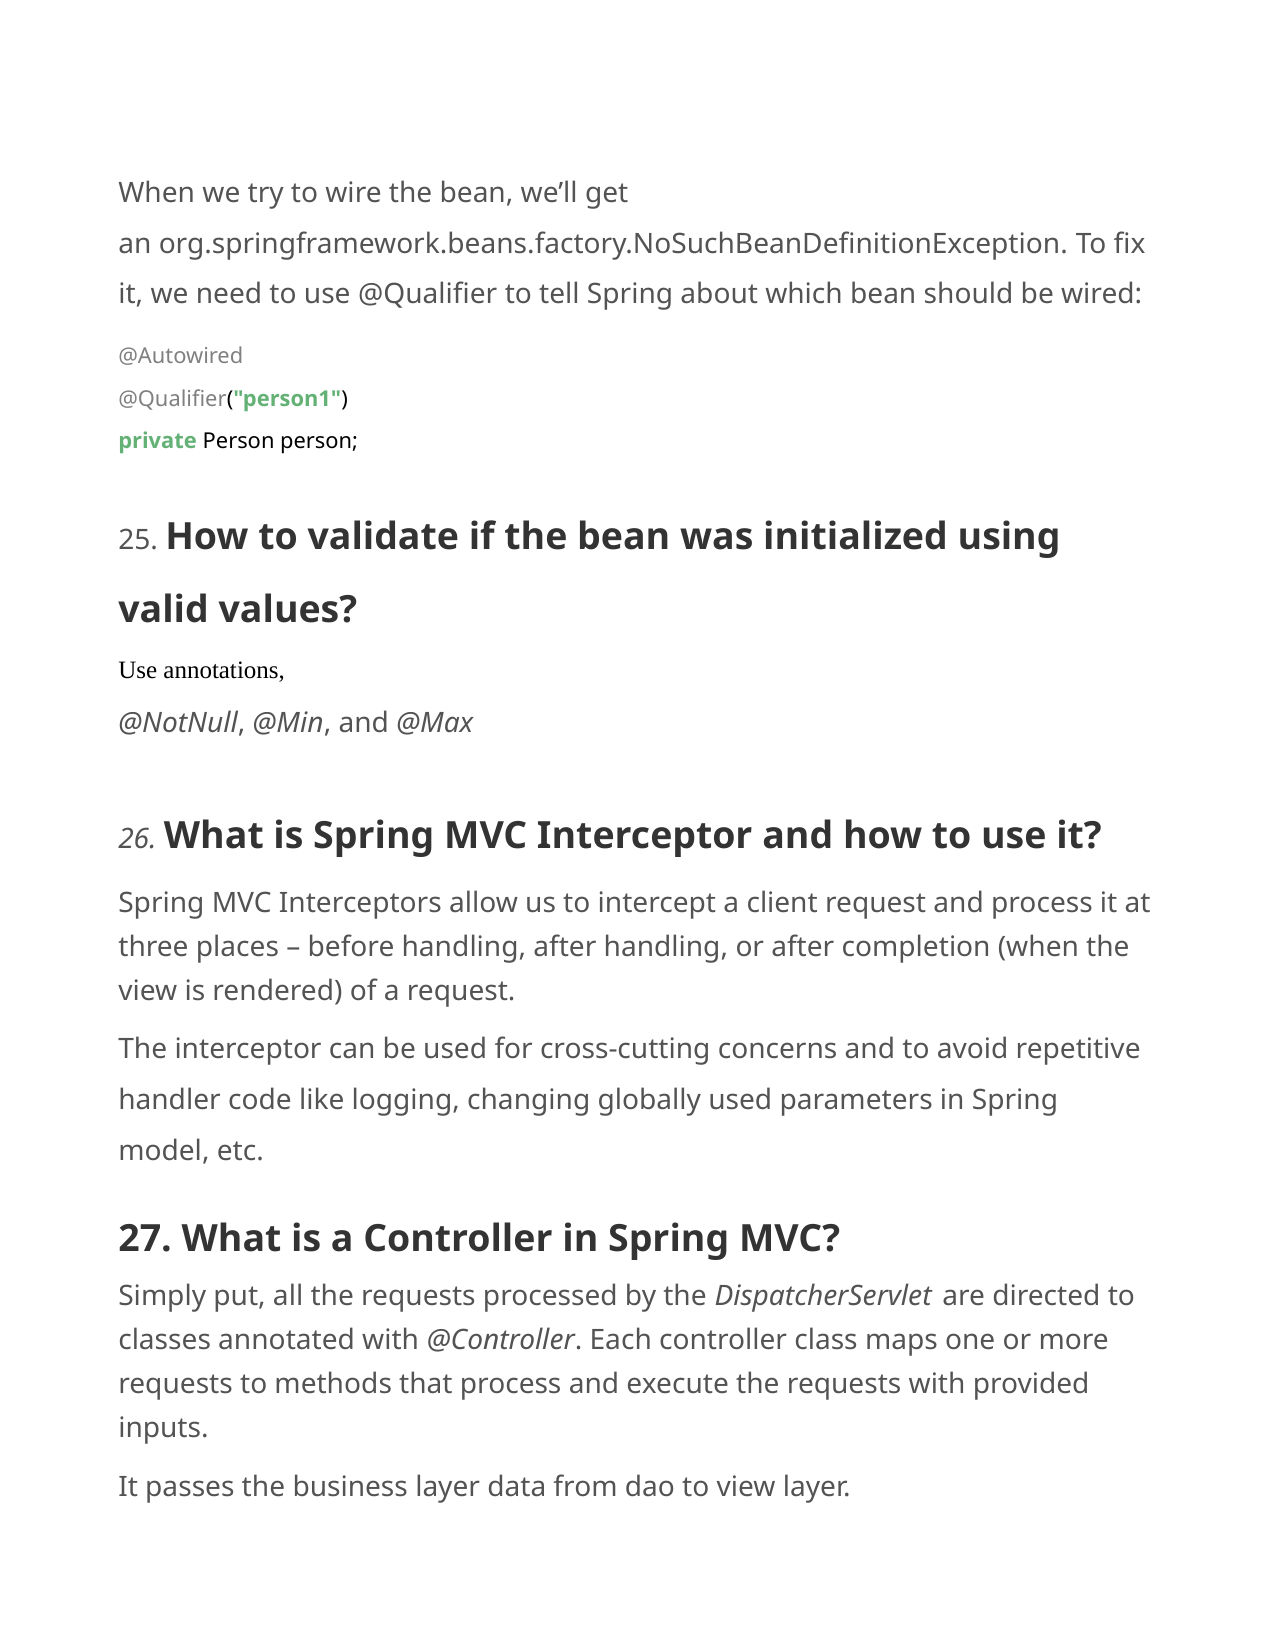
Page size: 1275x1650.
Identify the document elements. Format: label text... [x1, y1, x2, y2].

text private Person person; [118, 425, 1157, 455]
text @Qualifier("person1") [118, 383, 1157, 413]
text Simply put, all the requests processed by the DispatcherServlet are directed to classes annotated with @Controller. Each controller class maps one or more requests to methods that process and execute the requests with provided inputs. [118, 1275, 1157, 1446]
text @NotNull, @Min, and @Max [118, 702, 1157, 741]
text 26. What is Spring MVC Interceptor and how to use it? [118, 809, 1157, 860]
text 25. How to validate if the bean was initialized using valid values? [118, 509, 1157, 633]
subtitle 27. What is a Controller in Spring MVC? [118, 1212, 1157, 1263]
text The interceptor can be used for cross-cutting concerns and to avoid repetitive handler code like logging, changing globally used parameters in Spring model, etc. [118, 1029, 1157, 1169]
text Spring MVC Interceptors allow us to intercept a client request and process it at three places – before handling, after handling, or after completion (when the view is rendered) of a request. [118, 882, 1157, 1008]
text When we try to wire the bean, we’ll get an org.springframework.beans.factory.NoSuchBeanDefinitionException. To fix it, we need to use @Qualifier to tell Spring about which bean should be wired: [118, 172, 1157, 312]
text Use annotations, [118, 655, 1157, 683]
text @Autowired [118, 340, 1157, 370]
text It passes the business layer data from dao to view layer. [118, 1466, 1157, 1504]
